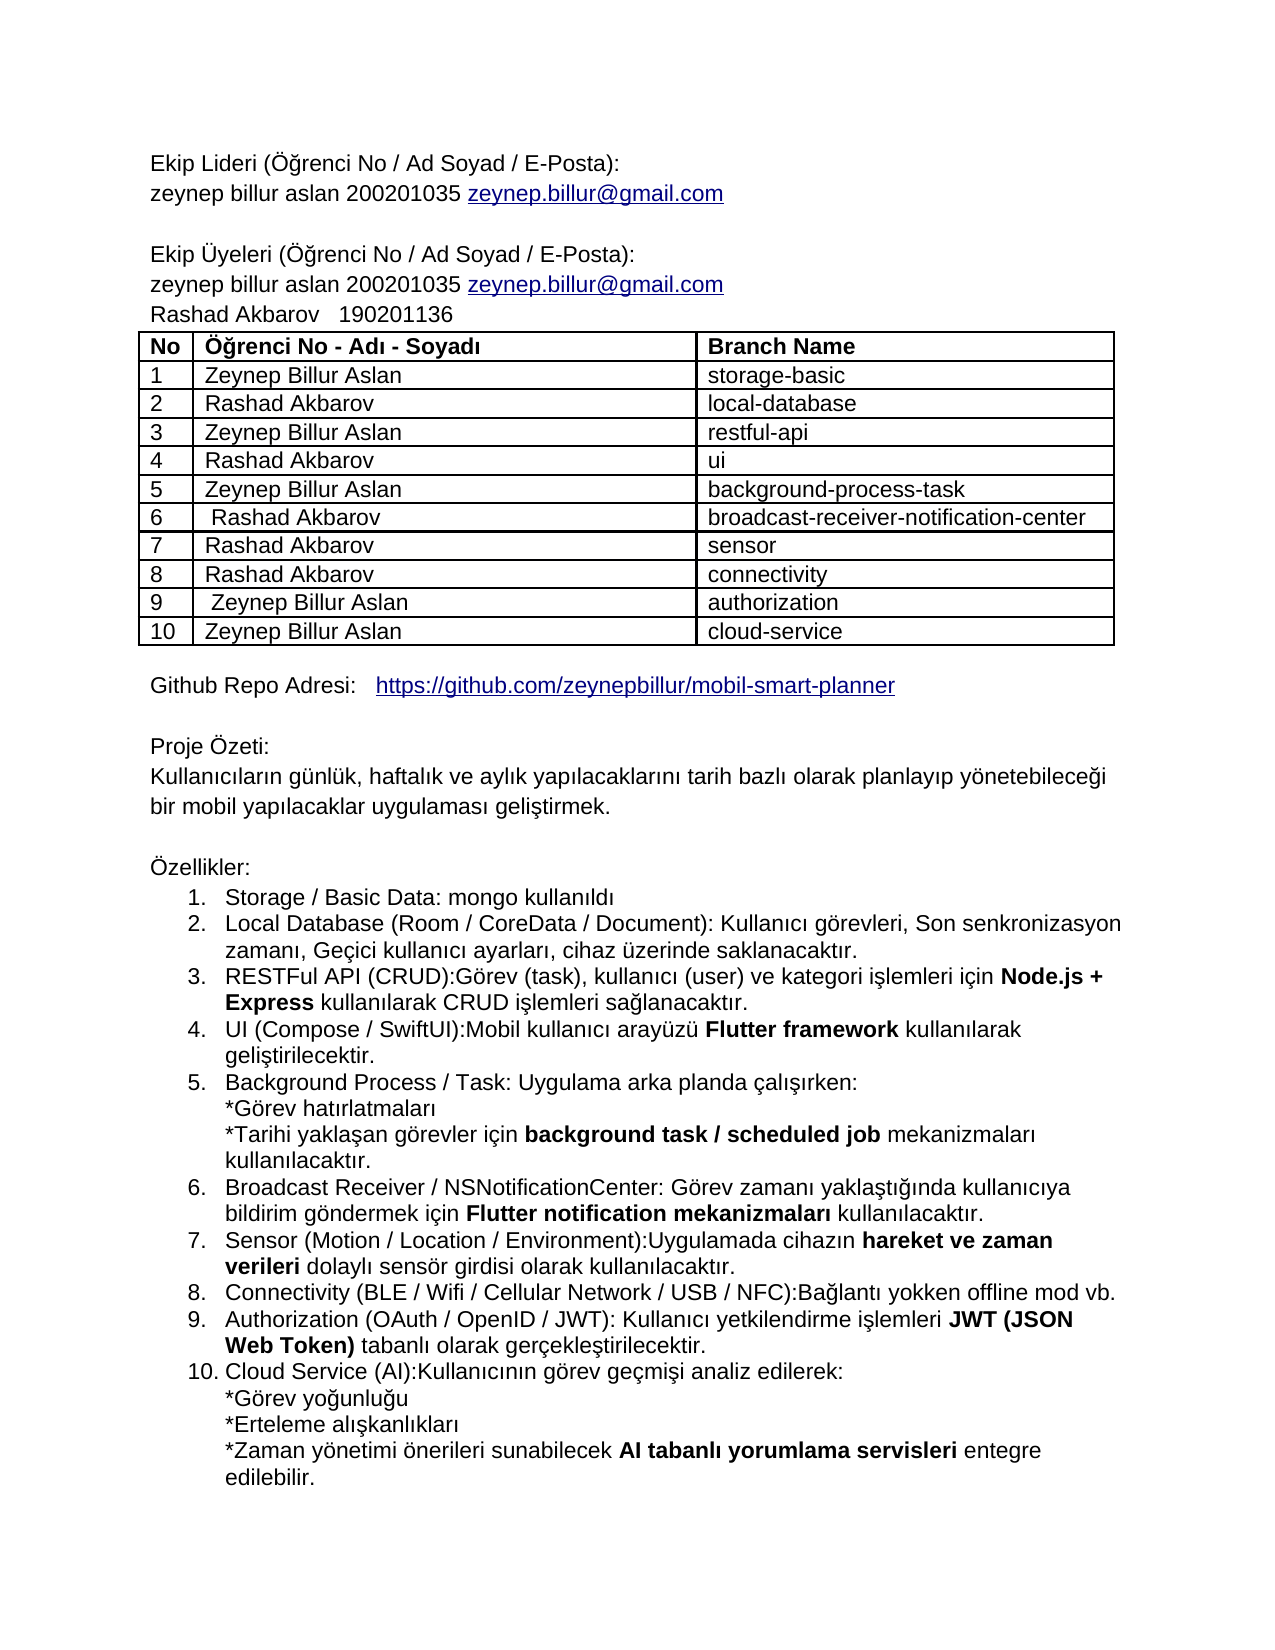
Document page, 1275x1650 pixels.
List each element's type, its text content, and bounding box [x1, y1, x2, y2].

table_cell Rashad Akbarov [194, 447, 695, 473]
table_header Öğrenci No - Adı - Soyadı [194, 333, 695, 360]
table_header No [140, 333, 192, 360]
table_cell Zeynep Billur Aslan [194, 476, 695, 502]
text Proje Özeti: [150, 733, 1125, 759]
list Local Database (Room / CoreData / Document): Kullanıcı görevleri, Son senkronizasyon zamanı, Geçici kullanıcı ayarları, cihaz üzerinde saklanacaktır. [187, 910, 1125, 963]
table_cell 7 [140, 533, 192, 559]
table_cell Rashad Akbarov [194, 561, 695, 587]
text Ekip Lideri (Öğrenci No / Ad Soyad / E-Posta): [150, 150, 1125, 176]
list Background Process / Task: Uygulama arka planda çalışırken: [187, 1068, 1125, 1095]
table_cell cloud-service [698, 618, 1113, 644]
table_cell connectivity [698, 561, 1113, 587]
text Kullanıcıların günlük, haftalık ve aylık yapılacaklarını tarih bazlı olarak planlayıp yönetebileceği bir mobil yapılacaklar uygulaması geliştirmek. [150, 763, 1125, 820]
table_cell ui [698, 447, 1113, 473]
table_cell local-database [698, 390, 1113, 417]
list Cloud Service (AI):Kullanıcının görev geçmişi analiz edilerek: [187, 1358, 1125, 1385]
table_cell 8 [140, 561, 192, 587]
table_cell broadcast-receiver-notification-center [698, 504, 1113, 530]
table_cell authorization [698, 589, 1113, 616]
table_cell Zeynep Billur Aslan [194, 589, 695, 616]
table_cell Rashad Akbarov [194, 533, 695, 559]
table_cell 2 [140, 390, 192, 417]
table_cell Zeynep Billur Aslan [194, 419, 695, 445]
table_header Branch Name [698, 333, 1113, 360]
list *Zaman yönetimi önerileri sunabilecek AI tabanlı yorumlama servisleri entegre edilebilir. [187, 1437, 1125, 1490]
table_cell 1 [140, 362, 192, 388]
list *Tarihi yaklaşan görevler için background task / scheduled job mekanizmaları kullanılacaktır. [187, 1121, 1125, 1174]
text zeynep billur aslan 200201035 zeynep.billur@gmail.com [150, 180, 1125, 207]
table_cell 4 [140, 447, 192, 473]
table_cell storage-basic [698, 362, 1113, 388]
table_cell 6 [140, 504, 192, 530]
text Ekip Üyeleri (Öğrenci No / Ad Soyad / E-Posta): zeynep billur aslan 200201035 zeynep.billur@gmail.com [150, 241, 1125, 297]
list Connectivity (BLE / Wifi / Cellular Network / USB / NFC):Bağlantı yokken offline mod vb. [187, 1279, 1125, 1306]
table_cell 3 [140, 419, 192, 445]
list RESTFul API (CRUD):Görev (task), kullanıcı (user) ve kategori işlemleri için Node.js + Express kullanılarak CRUD işlemleri sağlanacaktır. [187, 963, 1125, 1016]
table_cell 5 [140, 476, 192, 502]
list UI (Compose / SwiftUI):Mobil kullanıcı arayüzü Flutter framework kullanılarak geliştirilecektir. [187, 1016, 1125, 1068]
text Rashad Akbarov 190201136 [150, 301, 1125, 327]
table_cell Zeynep Billur Aslan [194, 362, 695, 388]
list Broadcast Receiver / NSNotificationCenter: Görev zamanı yaklaştığında kullanıcıya bildirim göndermek için Flutter notification mekanizmaları kullanılacaktır. [187, 1174, 1125, 1227]
list Sensor (Motion / Location / Environment):Uygulamada cihazın hareket ve zaman verileri dolaylı sensör girdisi olarak kullanılacaktır. [187, 1227, 1125, 1279]
table_cell sensor [698, 533, 1113, 559]
table_cell Zeynep Billur Aslan [194, 618, 695, 644]
table_cell Rashad Akbarov [194, 504, 695, 530]
table_cell Rashad Akbarov [194, 390, 695, 417]
table_cell 10 [140, 618, 192, 644]
text Özellikler: [150, 854, 1125, 880]
table_cell restful-api [698, 419, 1113, 445]
list Authorization (OAuth / OpenID / JWT): Kullanıcı yetkilendirme işlemleri JWT (JSON Web Token) tabanlı olarak gerçekleştirilecektir. [187, 1306, 1125, 1358]
list *Görev yoğunluğu [187, 1385, 1125, 1411]
table_cell 9 [140, 589, 192, 616]
list Storage / Basic Data: mongo kullanıldı [187, 884, 1125, 910]
list *Görev hatırlatmaları [187, 1095, 1125, 1121]
text Github Repo Adresi: https://github.com/zeynepbillur/mobil-smart-planner [150, 672, 1125, 699]
table_cell background-process-task [698, 476, 1113, 502]
list *Erteleme alışkanlıkları [187, 1411, 1125, 1437]
